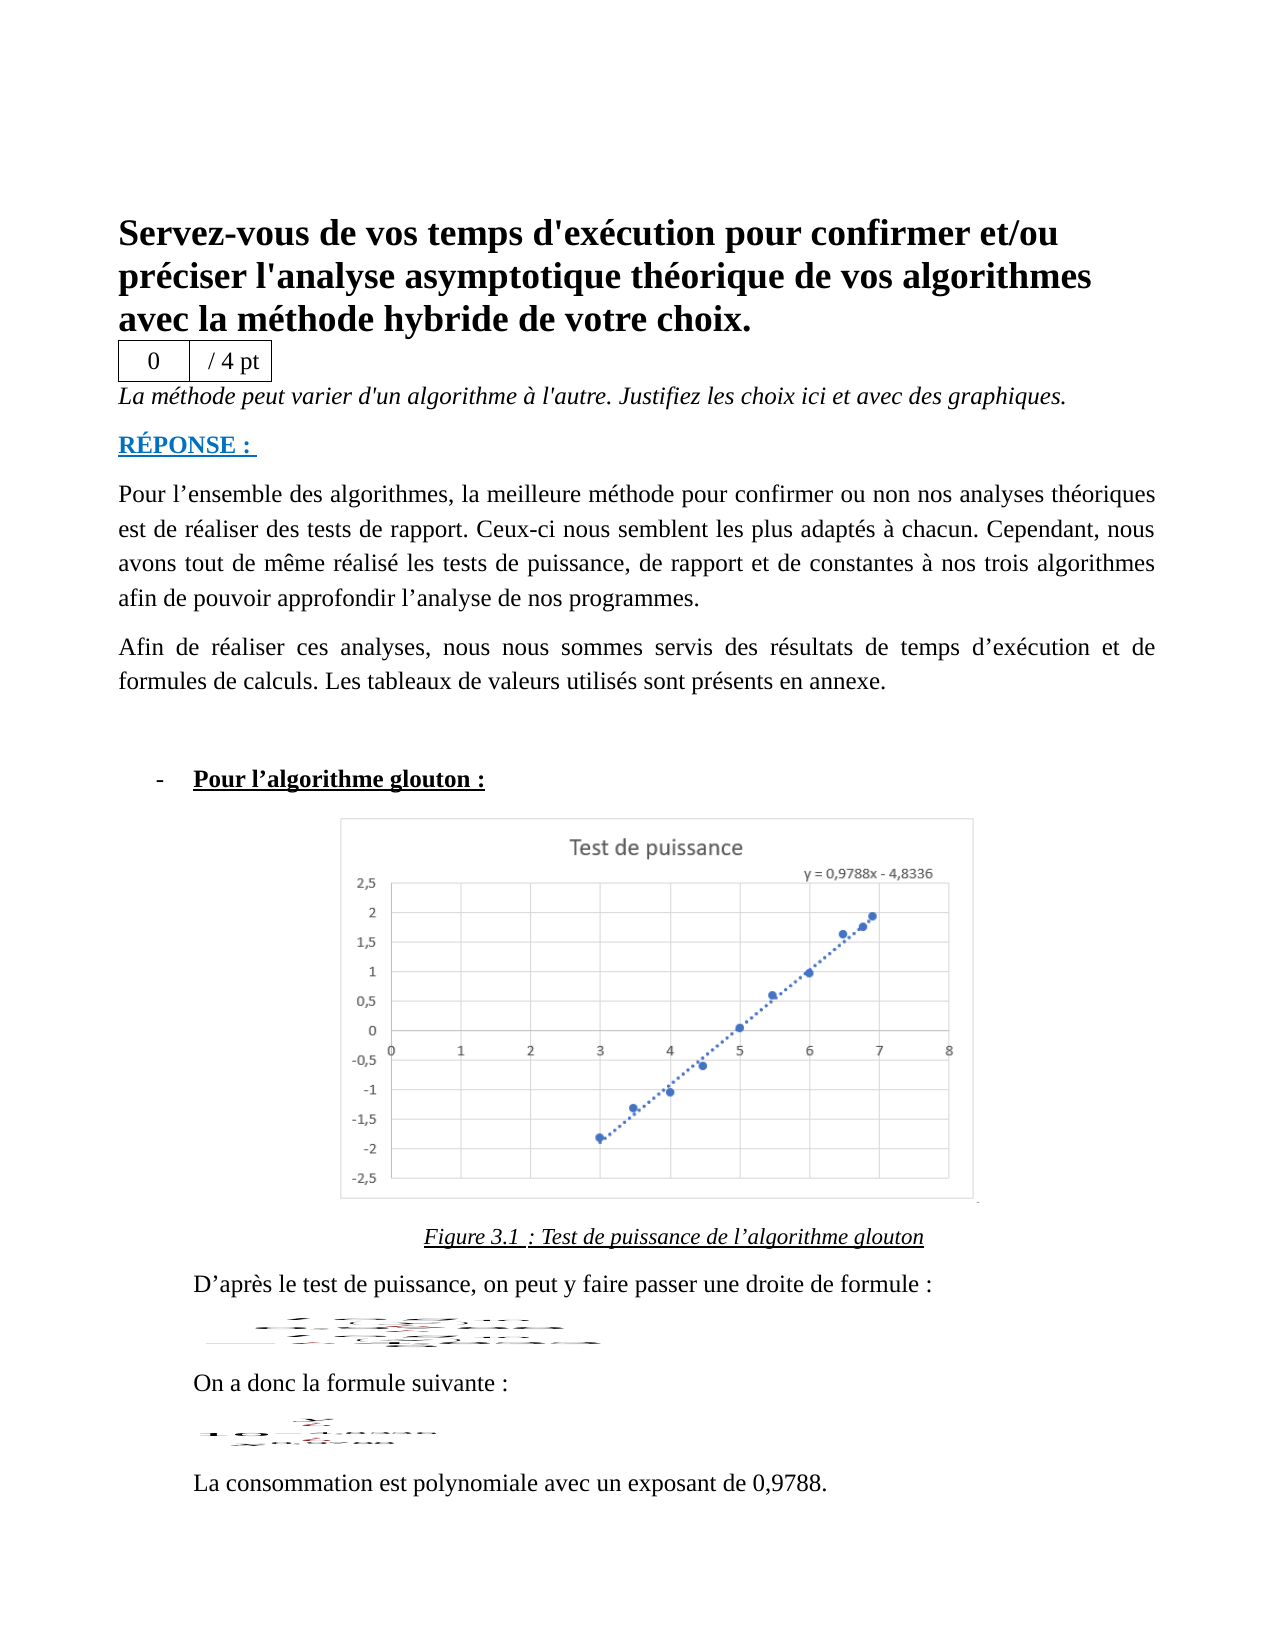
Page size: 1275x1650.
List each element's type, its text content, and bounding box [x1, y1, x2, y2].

table_header 0 [119, 341, 189, 381]
subtitle Servez-vous de vos temps d'exécution pour confirmer et/ou préciser l'analyse asymptotique théorique de vos algorithmes avec la méthode hybride de votre choix. [118, 211, 1157, 340]
text D’après le test de puissance, on peut y faire passer une droite de formule : [193, 1269, 1157, 1298]
text La méthode peut varier d'un algorithme à l'autre. Justifiez les choix ici et avec des graphiques. [118, 381, 1157, 410]
text On a donc la formule suivante : [193, 1368, 1157, 1397]
list Pour l’algorithme glouton : [156, 764, 1157, 793]
table_header / 4 pt [190, 341, 271, 381]
text La consommation est polynomiale avec un exposant de 0,9788. [193, 1468, 1157, 1496]
text Figure 3.1 : Test de puissance de l’algorithme glouton [193, 1223, 1157, 1250]
text Pour l’ensemble des algorithmes, la meilleure méthode pour confirmer ou non nos analyses théoriques est de réaliser des tests de rapport. Ceux-ci nous semblent les plus adaptés à chacun. Cependant, nous avons tout de même réalisé les tests de puissance, de rapport et de constantes à nos trois algorithmes afin de pouvoir approfondir l’analyse de nos programmes. [118, 479, 1157, 611]
text RÉPONSE : [118, 430, 1157, 459]
text Afin de réaliser ces analyses, nous nous sommes servis des résultats de temps d’exécution et de formules de calculs. Les tableaux de valeurs utilisés sont présents en annexe. [118, 632, 1157, 695]
